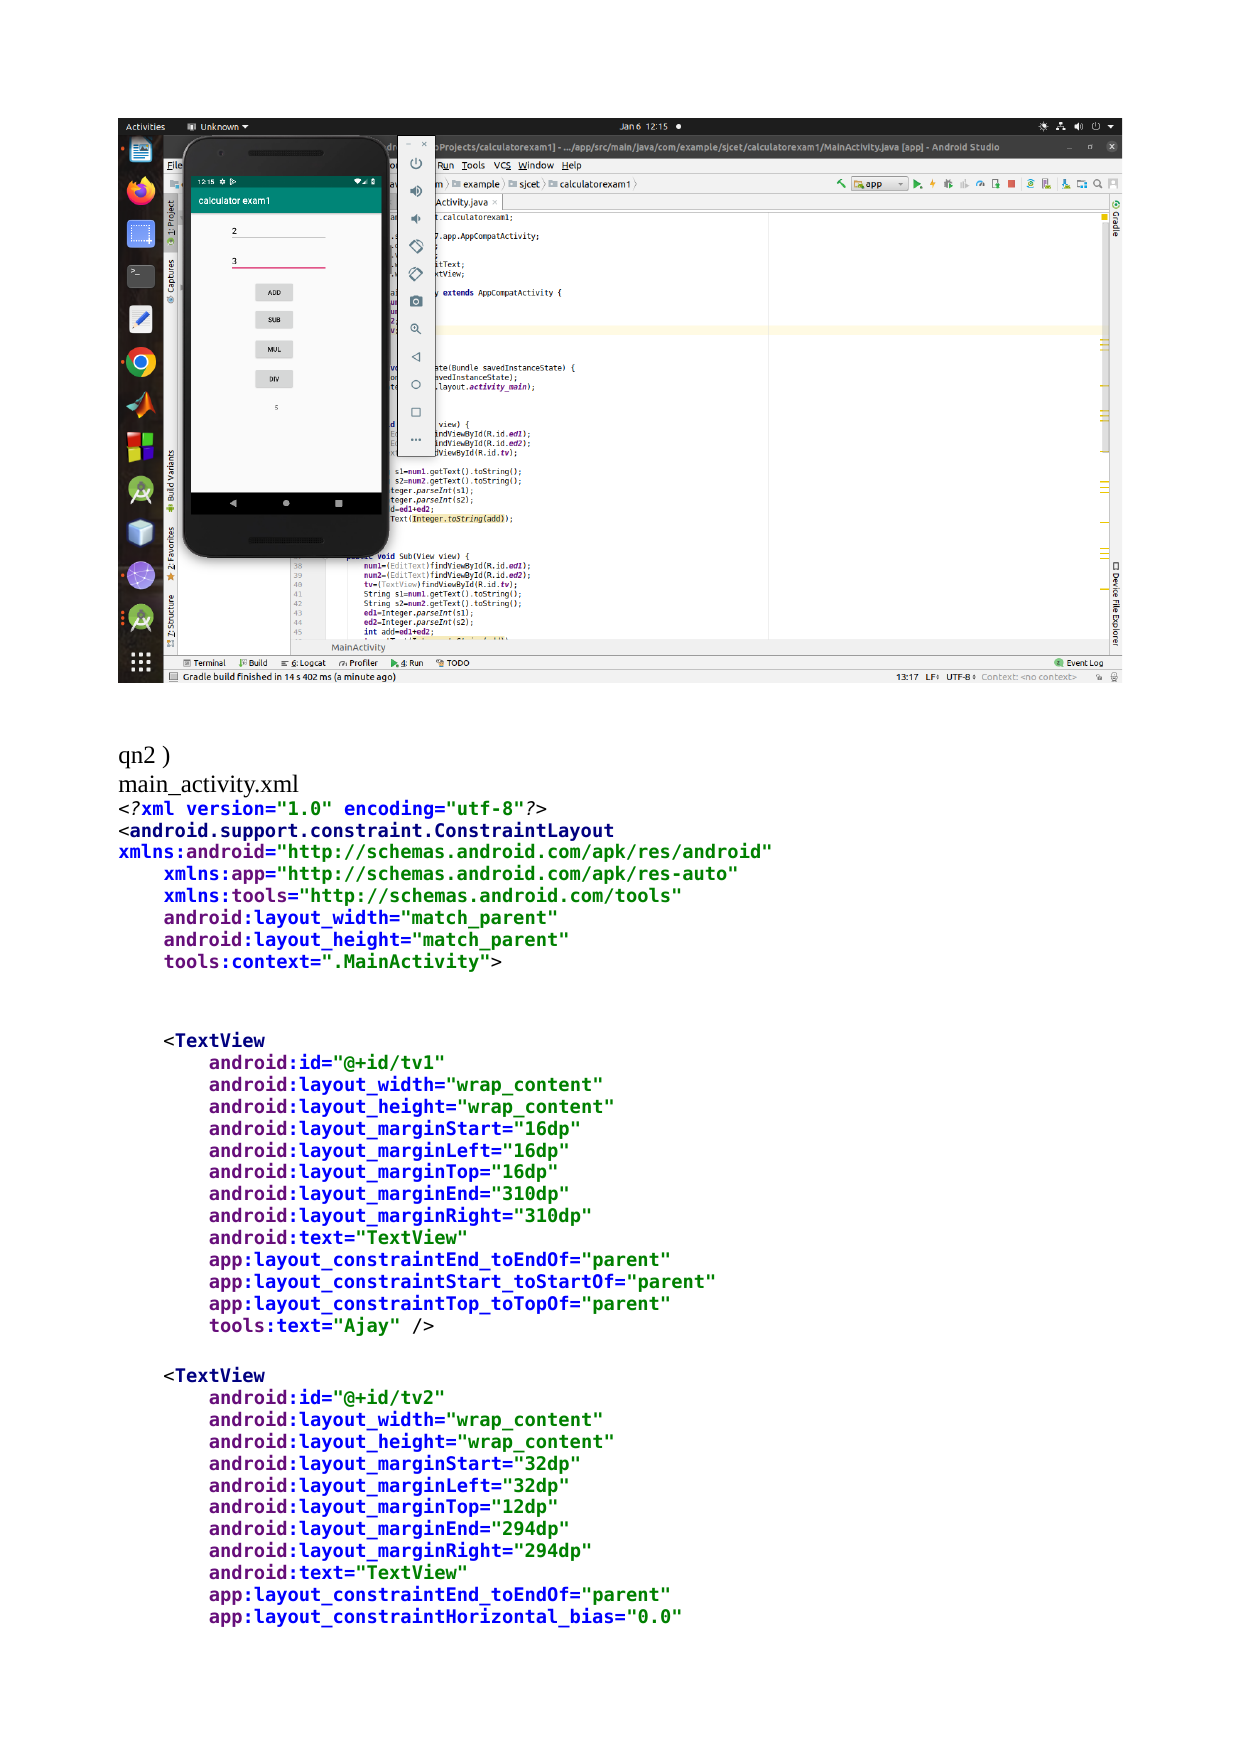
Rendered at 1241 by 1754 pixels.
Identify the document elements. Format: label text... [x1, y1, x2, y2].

text main_activity.xml [118, 769, 1122, 798]
picture [118, 118, 1123, 683]
text <?xml version="1.0" encoding="utf-8"?> <android.support.constraint.ConstraintLayout xmlns:android="http://schemas.android.com/apk/res/android" xmlns:app="http://schemas.android.com/apk/res-auto" xmlns:tools="http://schemas.android.com/tools" android:layout_width="match_parent" android:layout_height="match_parent" tools:context=".MainActivity"> <TextView android:id="@+id/tv1" android:layout_width="wrap_content" android:layout_height="wrap_content" android:layout_marginStart="16dp" android:layout_marginLeft="16dp" android:layout_marginTop="16dp" android:layout_marginEnd="310dp" android:layout_marginRight="310dp" android:text="TextView" app:layout_constraintEnd_toEndOf="parent" app:layout_constraintStart_toStartOf="parent" app:layout_constraintTop_toTopOf="parent" tools:text="Ajay" /> <TextView android:id="@+id/tv2" android:layout_width="wrap_content" android:layout_height="wrap_content" android:layout_marginStart="32dp" android:layout_marginLeft="32dp" android:layout_marginTop="12dp" android:layout_marginEnd="294dp" android:layout_marginRight="294dp" android:text="TextView" app:layout_constraintEnd_toEndOf="parent" app:layout_constraintHorizontal_bias="0.0" [118, 798, 1122, 1628]
text qn2 ) [118, 740, 1122, 769]
